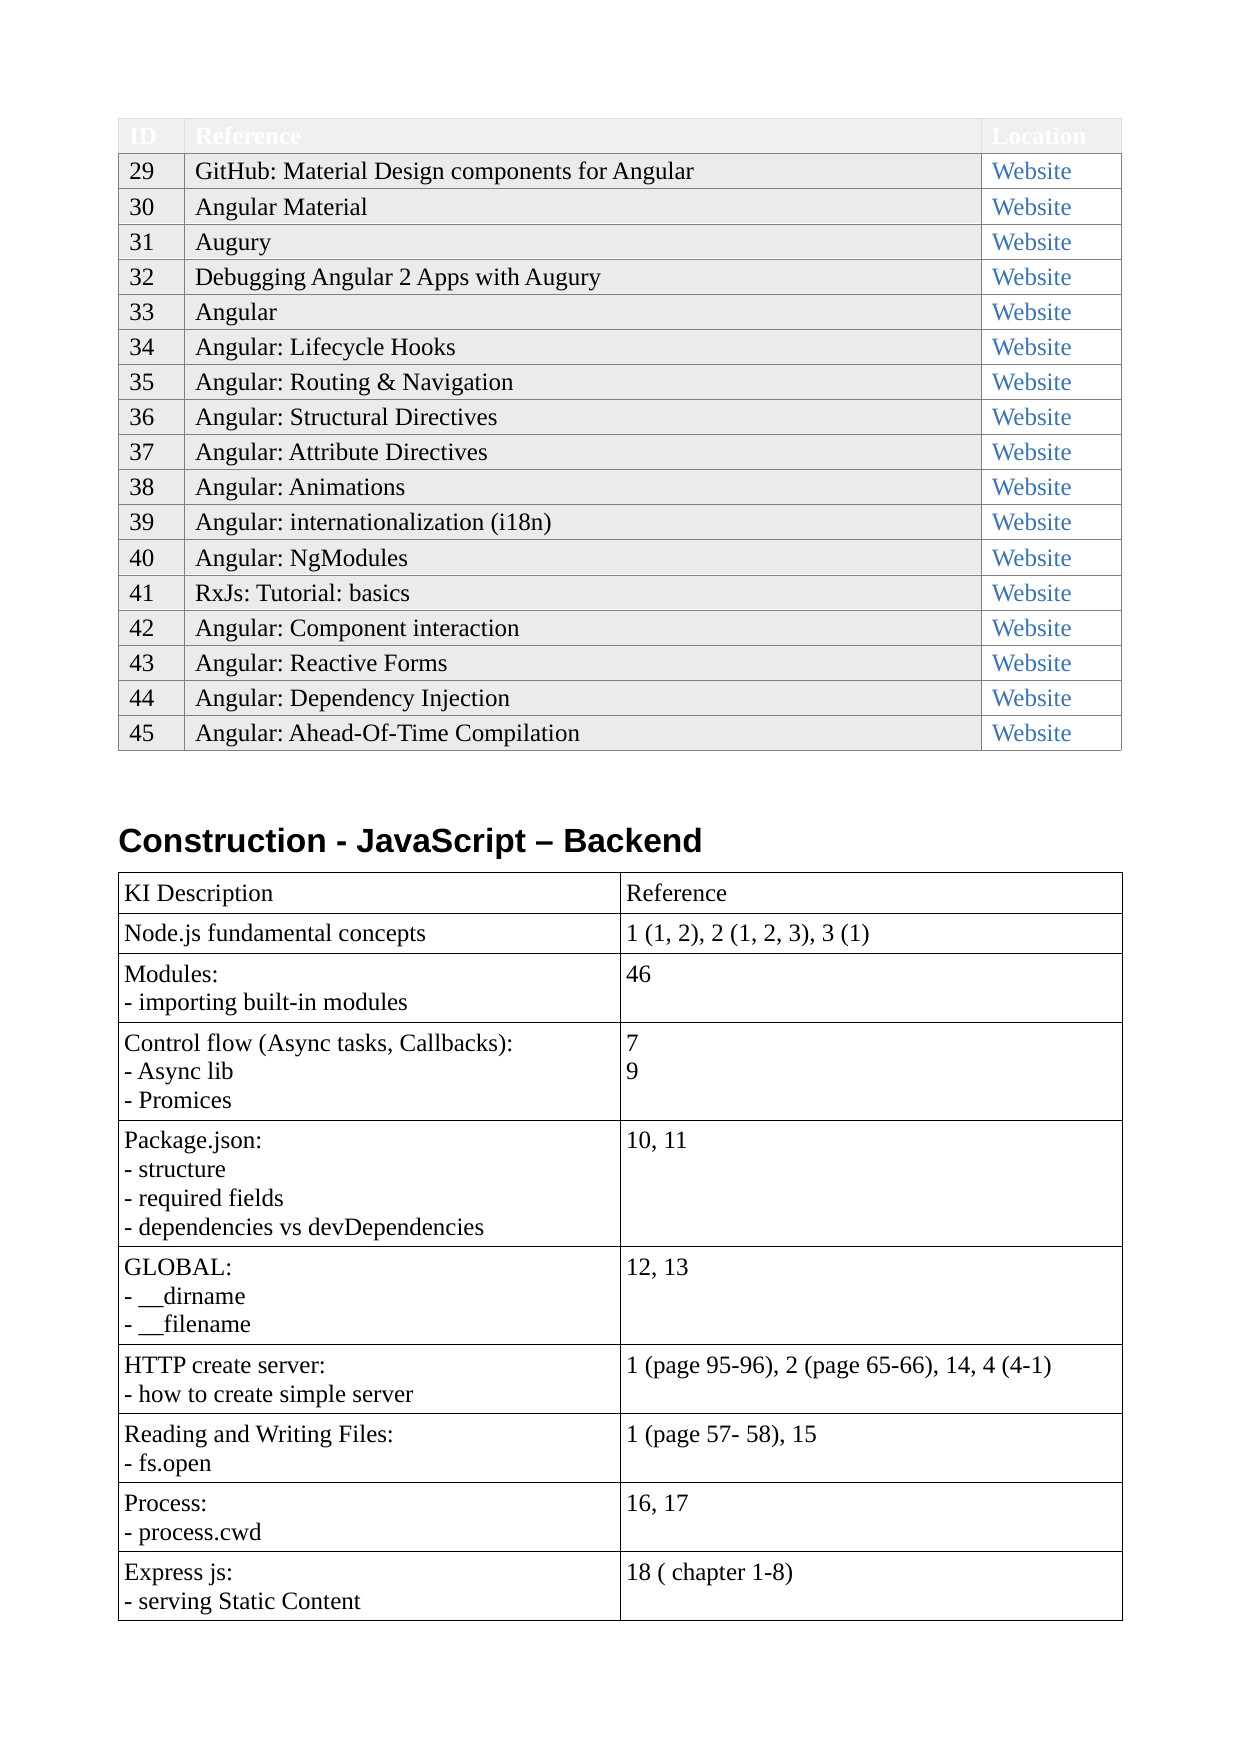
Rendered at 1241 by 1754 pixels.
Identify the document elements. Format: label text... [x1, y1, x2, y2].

table_cell Modules: - importing built-in modules [119, 954, 620, 1022]
table_header ID [119, 119, 184, 153]
table_cell HTTP create server: - how to create simple server [119, 1345, 620, 1413]
table_cell Website [982, 540, 1121, 574]
table_cell 45 [119, 716, 184, 750]
table_cell Website [982, 470, 1121, 504]
table_cell Angular [185, 295, 981, 329]
table_cell Website [982, 260, 1121, 294]
table_cell Augury [185, 225, 981, 258]
table_cell 31 [119, 225, 184, 258]
table_cell 1 (1, 2), 2 (1, 2, 3), 3 (1) [621, 914, 1122, 953]
table_cell Angular: internationalization (i18n) [185, 505, 981, 539]
table_cell 7 9 [621, 1023, 1122, 1120]
table_cell Angular: NgModules [185, 540, 981, 574]
table_cell Website [982, 295, 1121, 329]
table_cell Website [982, 189, 1121, 223]
table_header KI Description [119, 873, 620, 912]
table_cell Package.json: - structure - required fields - dependencies vs devDependencies [119, 1121, 620, 1246]
table_cell Website [982, 435, 1121, 469]
table_cell Angular: Routing & Navigation [185, 365, 981, 399]
table_cell Process: - process.cwd [119, 1483, 620, 1551]
table_cell 16, 17 [621, 1483, 1122, 1551]
table_cell 42 [119, 611, 184, 645]
table_cell Control flow (Async tasks, Callbacks): - Async lib - Promices [119, 1023, 620, 1120]
table_cell 18 ( chapter 1-8) [621, 1552, 1122, 1620]
table_cell 38 [119, 470, 184, 504]
table_cell Angular: Reactive Forms [185, 646, 981, 680]
table_cell Node.js fundamental concepts [119, 914, 620, 953]
table_cell Website [982, 365, 1121, 399]
table_cell Website [982, 505, 1121, 539]
table_cell Angular: Animations [185, 470, 981, 504]
table_cell Angular: Dependency Injection [185, 681, 981, 715]
table_cell Express js: - serving Static Content [119, 1552, 620, 1620]
table_cell 30 [119, 189, 184, 223]
table_cell 41 [119, 576, 184, 609]
table_cell 1 (page 57- 58), 15 [621, 1414, 1122, 1482]
table_cell 33 [119, 295, 184, 329]
table_cell Website [982, 154, 1121, 188]
table_cell 10, 11 [621, 1121, 1122, 1246]
table_cell 12, 13 [621, 1247, 1122, 1344]
table_cell Website [982, 330, 1121, 364]
table_header Location [982, 119, 1121, 153]
table_cell 37 [119, 435, 184, 469]
table_cell 34 [119, 330, 184, 364]
table_cell 1 (page 95-96), 2 (page 65-66), 14, 4 (4-1) [621, 1345, 1122, 1413]
table_cell RxJs: Tutorial: basics [185, 576, 981, 609]
table_cell Debugging Angular 2 Apps with Augury [185, 260, 981, 294]
table_cell 36 [119, 400, 184, 434]
table_header Reference [185, 119, 981, 153]
table_cell Angular: Attribute Directives [185, 435, 981, 469]
table_cell Website [982, 611, 1121, 645]
table_cell 35 [119, 365, 184, 399]
table_cell 40 [119, 540, 184, 574]
table_cell 44 [119, 681, 184, 715]
table_cell Angular: Ahead-Of-Time Compilation [185, 716, 981, 750]
table_cell Website [982, 646, 1121, 680]
table_cell Angular: Lifecycle Hooks [185, 330, 981, 364]
table_cell Angular: Structural Directives [185, 400, 981, 434]
subtitle Construction - JavaScript – Backend [118, 821, 1122, 860]
table_cell GitHub: Material Design components for Angular [185, 154, 981, 188]
table_cell Website [982, 681, 1121, 715]
table_cell Angular: Component interaction [185, 611, 981, 645]
table_header Reference [621, 873, 1122, 912]
table_cell Website [982, 716, 1121, 750]
table_cell Website [982, 225, 1121, 258]
table_cell Website [982, 576, 1121, 609]
table_cell Reading and Writing Files: - fs.open [119, 1414, 620, 1482]
table_cell 39 [119, 505, 184, 539]
table_cell 29 [119, 154, 184, 188]
table_cell Angular Material [185, 189, 981, 223]
table_cell 46 [621, 954, 1122, 1022]
table_cell GLOBAL: - __dirname - __filename [119, 1247, 620, 1344]
table_cell Website [982, 400, 1121, 434]
table_cell 32 [119, 260, 184, 294]
table_cell 43 [119, 646, 184, 680]
